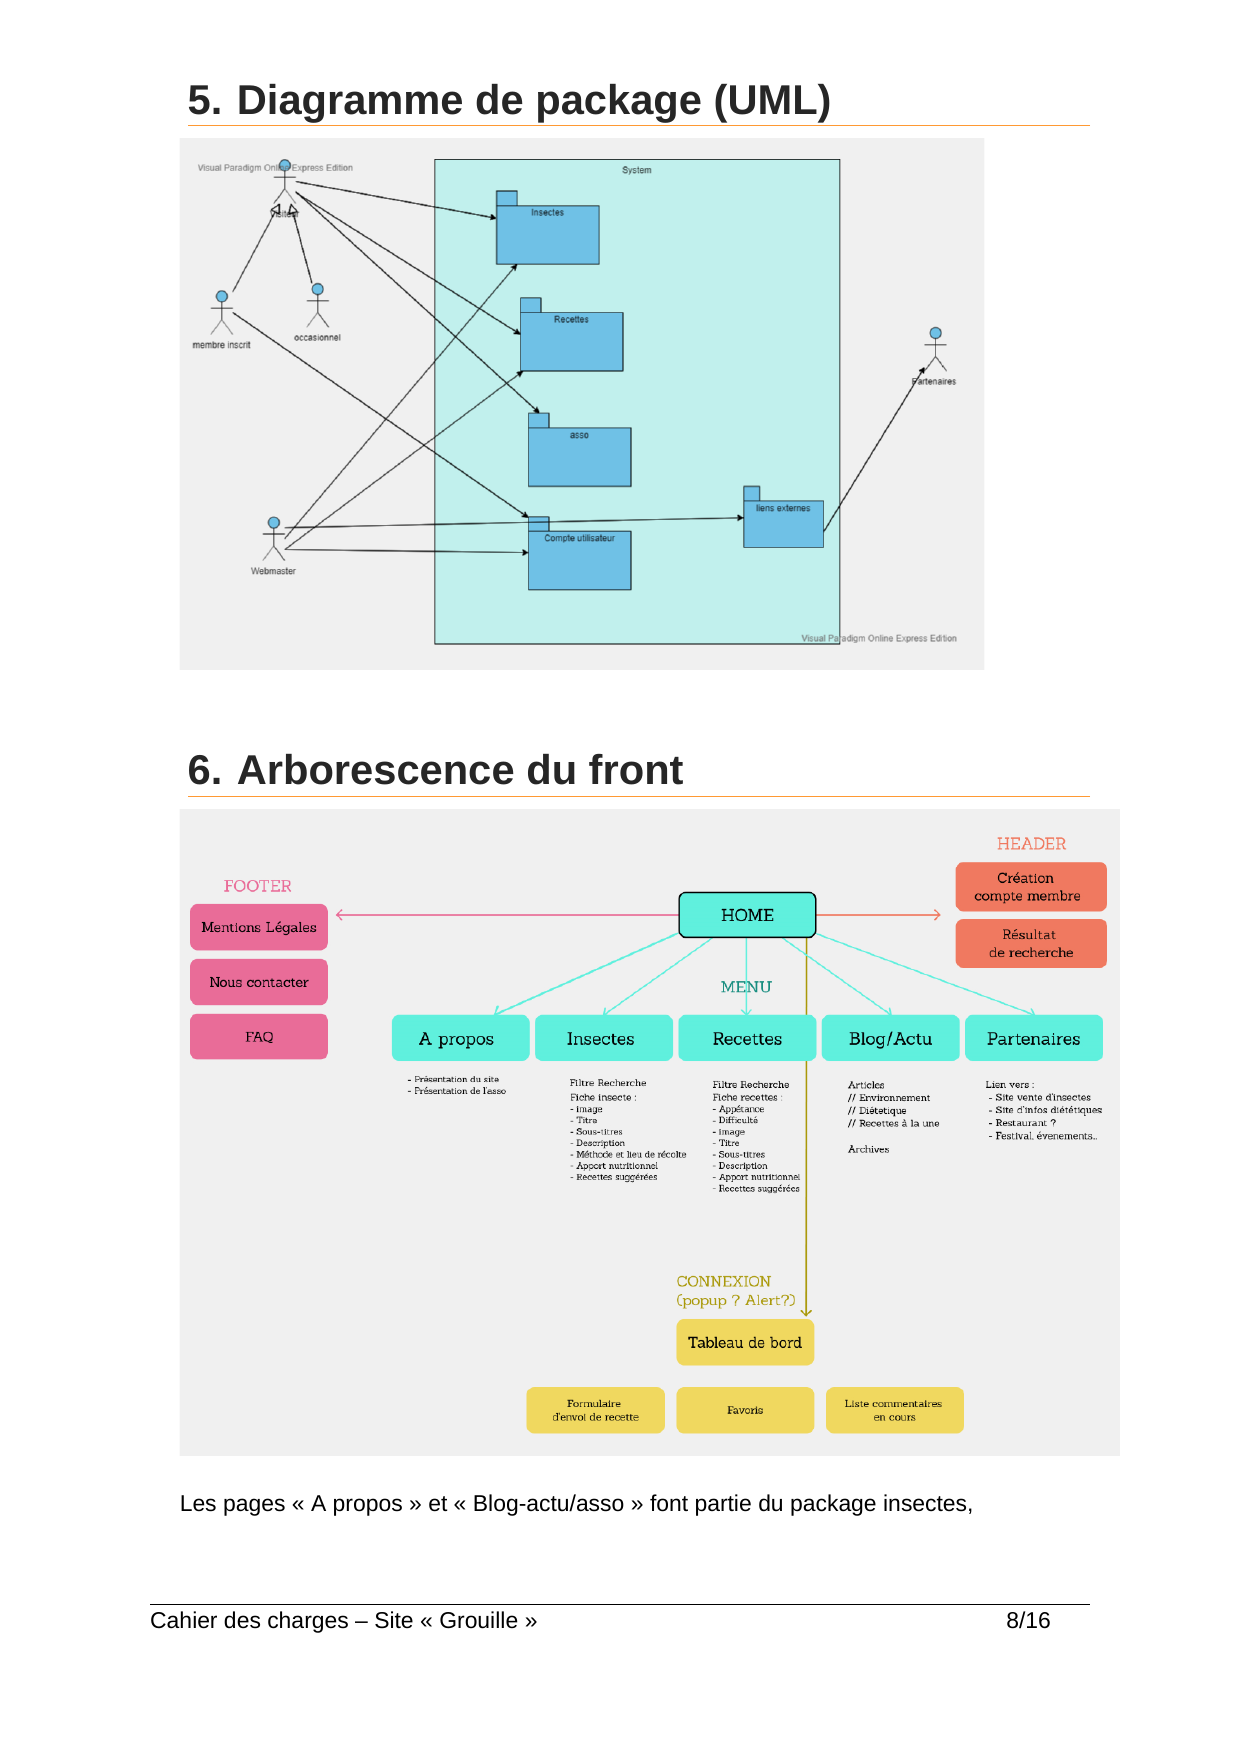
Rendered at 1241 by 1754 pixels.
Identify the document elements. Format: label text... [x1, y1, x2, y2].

subtitle Diagramme de package (UML) [187, 75, 1090, 126]
subtitle Arborescence du front [187, 746, 1090, 797]
text Les pages « A propos » et « Blog-actu/asso » font partie du package insectes, [179, 1490, 1090, 1516]
